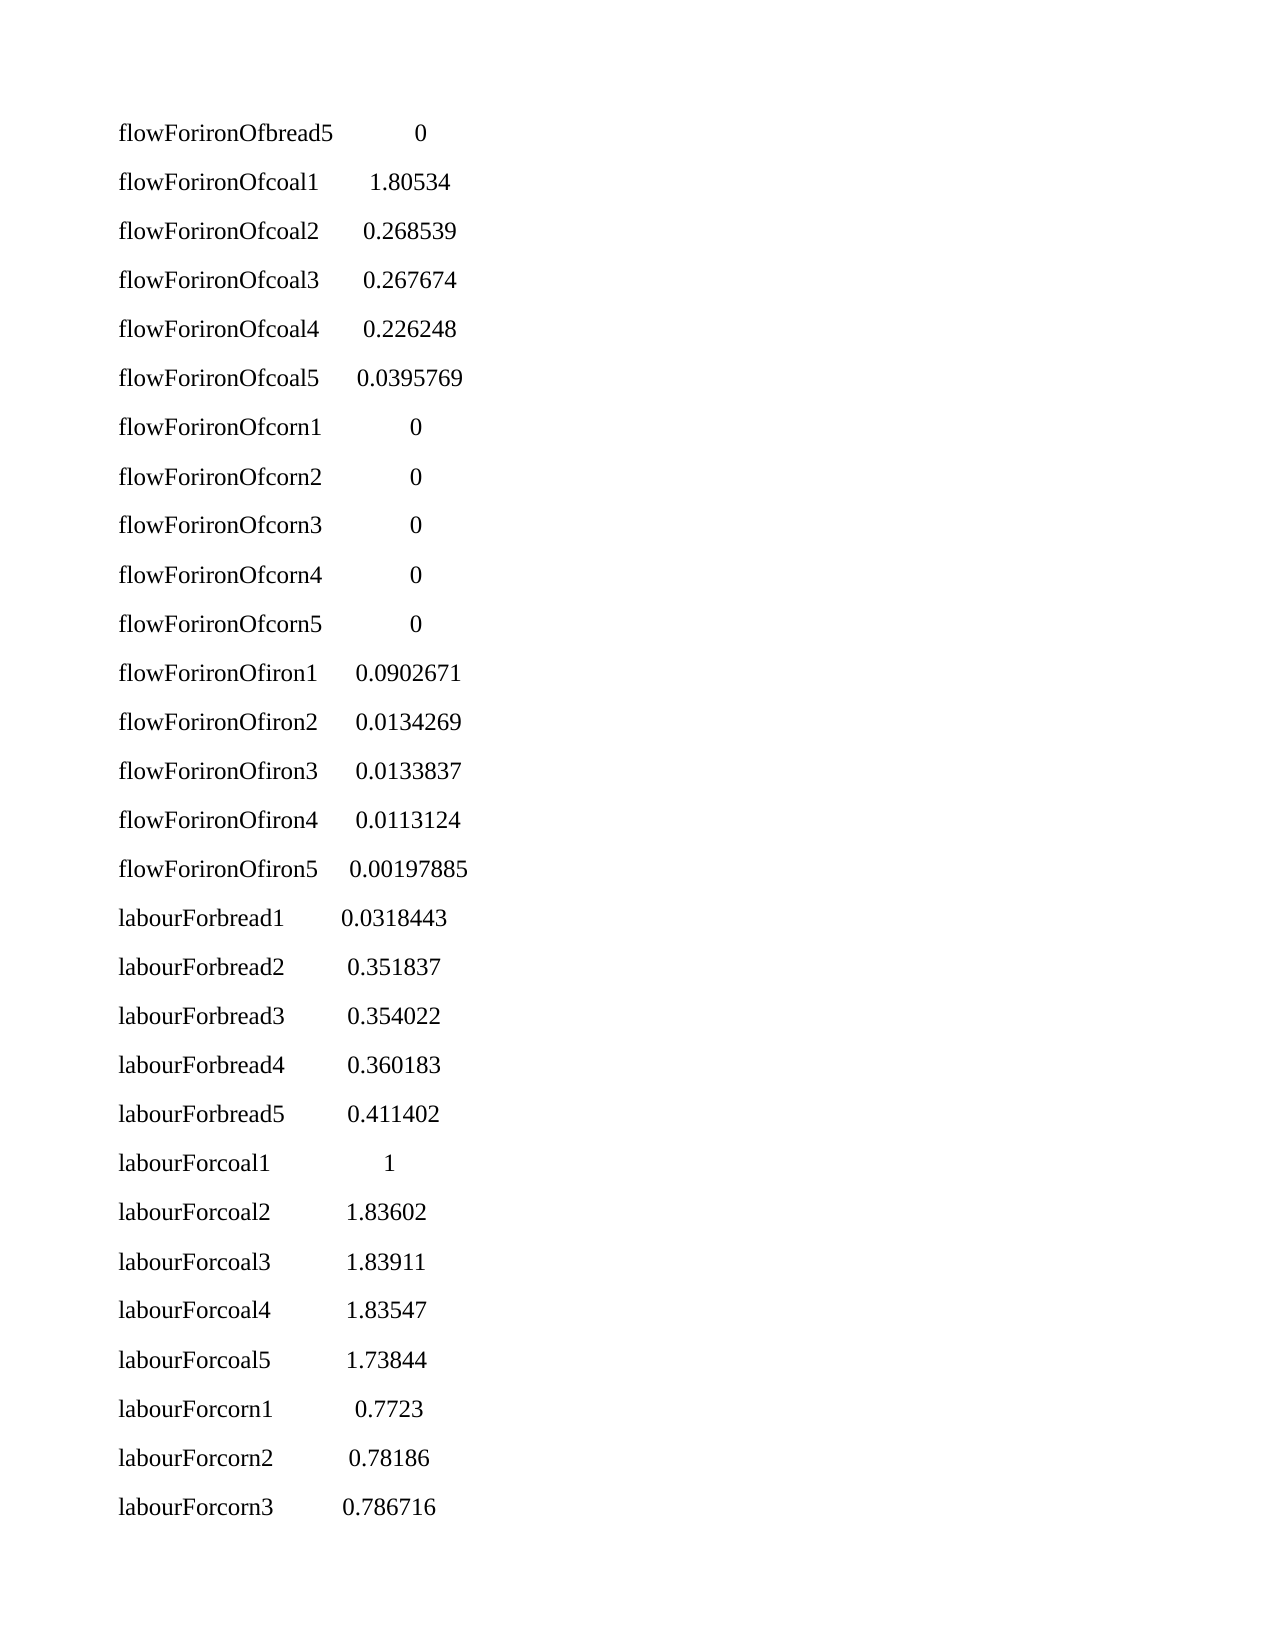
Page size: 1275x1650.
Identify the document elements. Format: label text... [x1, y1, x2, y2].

text labourForcoal1 1 [118, 1148, 1157, 1177]
text labourForcoal5 1.73844 [118, 1345, 1157, 1373]
text flowForironOfbread5 0 [118, 118, 1157, 147]
text labourForbread2 0.351837 [118, 952, 1157, 981]
text labourForcorn3 0.786716 [118, 1492, 1157, 1521]
text labourForcoal4 1.83547 [118, 1296, 1157, 1324]
text flowForironOfiron2 0.0134269 [118, 707, 1157, 736]
text flowForironOfiron5 0.00197885 [118, 854, 1157, 883]
text flowForironOfiron1 0.0902671 [118, 658, 1157, 687]
text flowForironOfcoal5 0.0395769 [118, 363, 1157, 392]
text flowForironOfiron3 0.0133837 [118, 756, 1157, 785]
text flowForironOfcorn5 0 [118, 609, 1157, 637]
text flowForironOfcorn3 0 [118, 511, 1157, 539]
text labourForbread4 0.360183 [118, 1050, 1157, 1079]
text labourForbread3 0.354022 [118, 1001, 1157, 1030]
text labourForbread1 0.0318443 [118, 903, 1157, 932]
text flowForironOfcorn1 0 [118, 412, 1157, 441]
text labourForcoal2 1.83602 [118, 1197, 1157, 1226]
text flowForironOfcoal1 1.80534 [118, 167, 1157, 196]
text flowForironOfcoal3 0.267674 [118, 265, 1157, 294]
text labourForbread5 0.411402 [118, 1099, 1157, 1128]
text flowForironOfiron4 0.0113124 [118, 805, 1157, 834]
text flowForironOfcoal4 0.226248 [118, 314, 1157, 343]
text flowForironOfcorn4 0 [118, 560, 1157, 588]
text flowForironOfcorn2 0 [118, 462, 1157, 490]
text labourForcorn2 0.78186 [118, 1443, 1157, 1472]
text flowForironOfcoal2 0.268539 [118, 216, 1157, 245]
text labourForcorn1 0.7723 [118, 1394, 1157, 1422]
text labourForcoal3 1.83911 [118, 1247, 1157, 1275]
